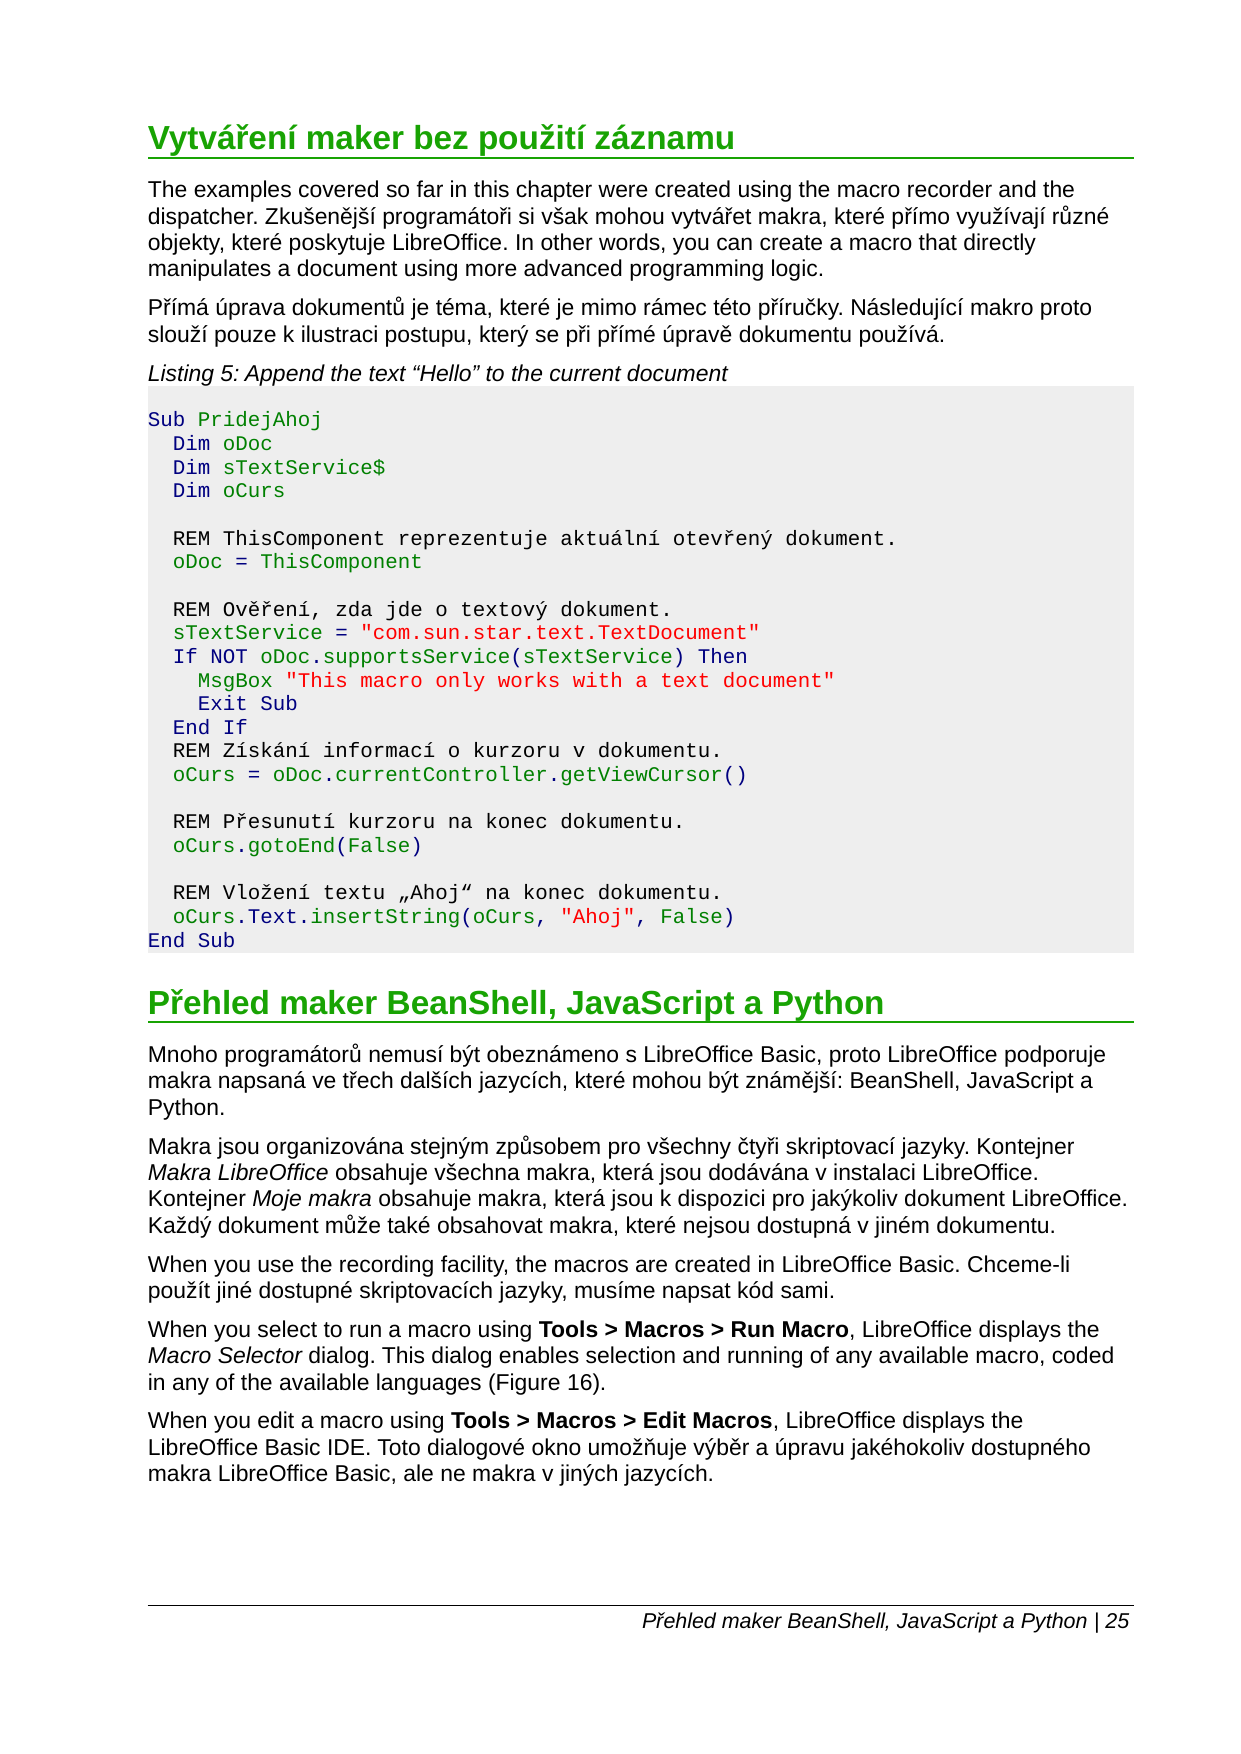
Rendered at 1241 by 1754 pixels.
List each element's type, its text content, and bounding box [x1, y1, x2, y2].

text End If [148, 717, 1134, 741]
text Exit Sub [148, 693, 1134, 717]
text oDoc = ThisComponent [148, 551, 1134, 575]
subtitle Vytváření maker bez použití záznamu [148, 118, 1134, 157]
text Dim oCurs [148, 480, 1134, 504]
text oCurs.Text.insertString(oCurs, "Ahoj", False) [148, 906, 1134, 930]
text Dim oDoc [148, 433, 1134, 457]
text End Sub [148, 930, 1134, 953]
text REM Ověření, zda jde o textový dokument. [148, 599, 1134, 622]
text When you select to run a macro using Tools > Macros > Run Macro, LibreOffice displays the Macro Selector dialog. This dialog enables selection and running of any available macro, coded in any of the available languages (Figure 16). [148, 1316, 1134, 1395]
text When you use the recording facility, the macros are created in LibreOffice Basic. Chceme-li použít jiné dostupné skriptovacích jazyky, musíme napsat kód sami. [148, 1251, 1134, 1303]
text Mnoho programátorů nemusí být obeznámeno s LibreOffice Basic, proto LibreOffice podporuje makra napsaná ve třech dalších jazycích, které mohou být známější: BeanShell, JavaScript a Python. [148, 1041, 1134, 1120]
text When you edit a macro using Tools > Macros > Edit Macros, LibreOffice displays the LibreOffice Basic IDE. Toto dialogové okno umožňuje výběr a úpravu jakéhokoliv dostupného makra LibreOffice Basic, ale ne makra v jiných jazycích. [148, 1407, 1134, 1486]
subtitle Přehled maker BeanShell, JavaScript a Python [148, 983, 1134, 1021]
text Makra jsou organizována stejným způsobem pro všechny čtyři skriptovací jazyky. Kontejner Makra LibreOffice obsahuje všechna makra, která jsou dodávána v instalaci LibreOffice. Kontejner Moje makra obsahuje makra, která jsou k dispozici pro jakýkoliv dokument LibreOffice. Každý dokument může také obsahovat makra, které nejsou dostupná v jiném dokumentu. [148, 1133, 1134, 1238]
text Listing 5: Append the text “Hello” to the current document [148, 359, 1134, 386]
text Dim sTextService$ [148, 457, 1134, 480]
text REM Vložení textu „Ahoj“ na konec dokumentu. [148, 882, 1134, 906]
text oCurs = oDoc.currentController.getViewCursor() [148, 764, 1134, 788]
text MsgBox "This macro only works with a text document" [148, 669, 1134, 693]
text oCurs.gotoEnd(False) [148, 835, 1134, 859]
text REM Získání informací o kurzoru v dokumentu. [148, 741, 1134, 764]
text The examples covered so far in this chapter were created using the macro recorder and the dispatcher. Zkušenější programátoři si však mohou vytvářet makra, které přímo využívají různé objekty, které poskytuje LibreOffice. In other words, you can create a macro that directly manipulates a document using more advanced programming logic. [148, 176, 1134, 282]
text Přímá úprava dokumentů je téma, které je mimo rámec této příručky. Následující makro proto slouží pouze k ilustraci postupu, který se při přímé úpravě dokumentu používá. [148, 294, 1134, 347]
text Sub PridejAhoj [148, 409, 1134, 433]
text sTextService = "com.sun.star.text.TextDocument" [148, 622, 1134, 646]
text REM ThisComponent reprezentuje aktuální otevřený dokument. [148, 528, 1134, 551]
text REM Přesunutí kurzoru na konec dokumentu. [148, 811, 1134, 835]
text If NOT oDoc.supportsService(sTextService) Then [148, 646, 1134, 669]
